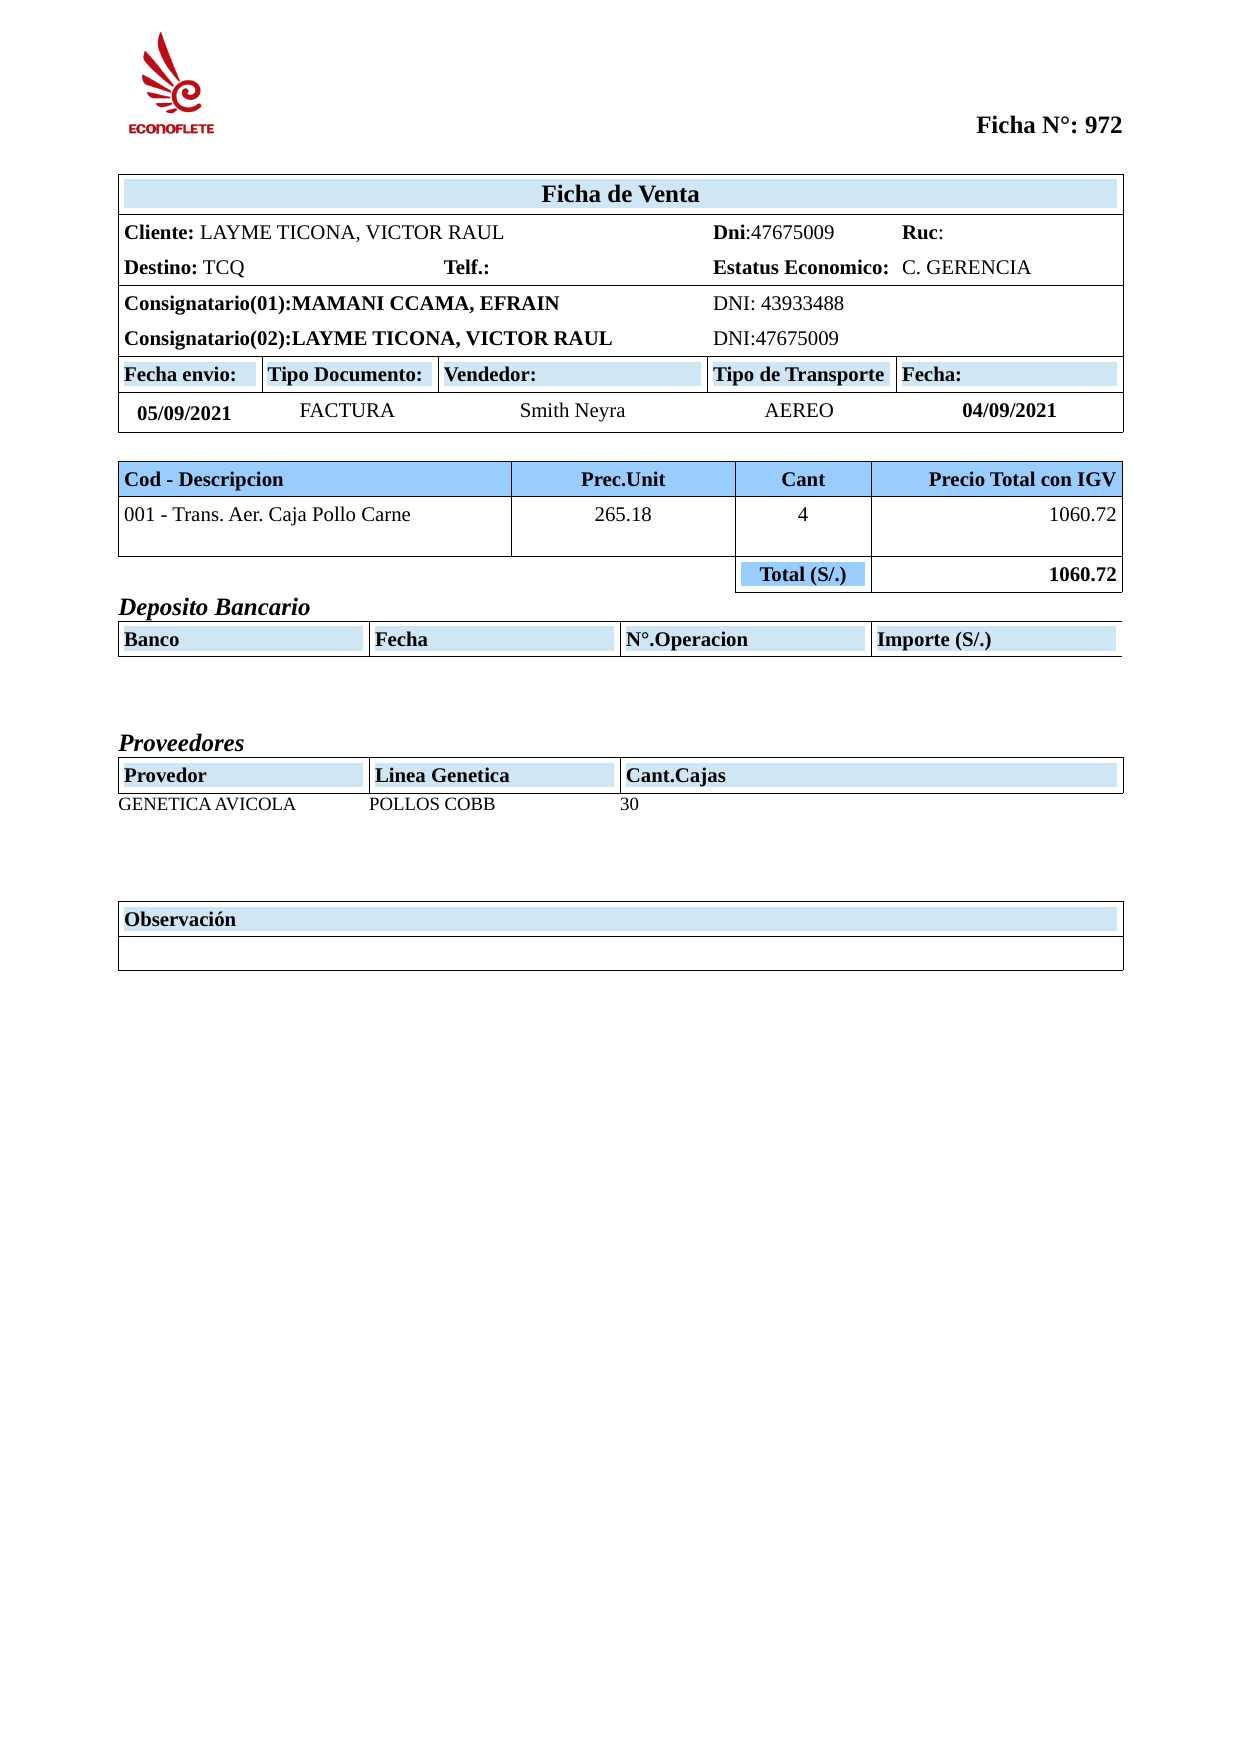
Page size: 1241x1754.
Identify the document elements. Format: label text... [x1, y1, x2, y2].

table_cell Total (S/.) [736, 557, 871, 592]
table_cell DNI:47675009 [707, 321, 1123, 356]
table_cell [871, 705, 1122, 728]
table_cell Fecha: [897, 357, 1123, 392]
table_cell [871, 657, 1122, 680]
table_cell [620, 836, 1123, 858]
table_cell [620, 680, 871, 704]
table_cell Consignatario(02):LAYME TICONA, VICTOR RAUL [119, 321, 707, 356]
table_cell [119, 937, 1123, 969]
table_cell [118, 836, 369, 858]
table_cell 1060.72 [872, 497, 1122, 556]
table_cell [118, 858, 369, 879]
table_header Cant.Cajas [621, 758, 1123, 793]
table_header Provedor [119, 758, 369, 793]
table_cell [369, 879, 620, 901]
table_cell [118, 815, 369, 836]
table_cell [118, 557, 511, 592]
table_cell [369, 836, 620, 858]
table_cell 05/09/2021 [119, 393, 262, 432]
table_cell [118, 705, 369, 728]
table_cell DNI: 43933488 [707, 286, 1123, 321]
table_cell 4 [736, 497, 871, 556]
table_cell [369, 858, 620, 879]
table_cell Tipo de Transporte [708, 357, 896, 392]
table_cell [118, 680, 369, 704]
table_cell 1060.72 [872, 557, 1122, 592]
table_cell [511, 557, 735, 592]
table_cell [871, 680, 1122, 704]
table_cell AEREO [707, 393, 896, 432]
table_cell POLLOS COBB [369, 794, 620, 814]
table_cell Ruc: [896, 215, 1123, 249]
table_cell Telf.: [438, 249, 707, 285]
table_cell [620, 657, 871, 680]
table_cell 265.18 [512, 497, 735, 556]
table_header Ficha de Venta [119, 175, 1123, 214]
table_cell 04/09/2021 [896, 393, 1123, 432]
table_cell [620, 705, 871, 728]
table_cell [369, 657, 620, 680]
text Deposito Bancario [118, 592, 1122, 621]
table_header Cant [736, 462, 871, 496]
table_header Linea Genetica [370, 758, 620, 793]
table_cell [620, 879, 1123, 901]
table_header Banco [119, 622, 369, 656]
table_cell Cliente: LAYME TICONA, VICTOR RAUL [119, 215, 707, 249]
table_cell [118, 657, 369, 680]
table_cell Fecha envio: [119, 357, 262, 392]
table_header Fecha [370, 622, 620, 656]
table_cell Smith Neyra [438, 393, 707, 432]
table_cell Estatus Economico: [707, 249, 896, 285]
table_header Prec.Unit [512, 462, 735, 496]
table_cell Vendedor: [439, 357, 707, 392]
table_cell FACTURA [262, 393, 438, 432]
picture [118, 31, 225, 134]
table_header Observación [119, 902, 1123, 936]
table_cell Tipo Documento: [263, 357, 438, 392]
table_cell 001 - Trans. Aer. Caja Pollo Carne [119, 497, 511, 556]
table_cell C. GERENCIA [896, 249, 1123, 285]
text Proveedores [118, 728, 1122, 757]
table_cell Dni:47675009 [707, 215, 896, 249]
table_cell [620, 858, 1123, 879]
table_header Cod - Descripcion [119, 462, 511, 496]
table_cell [118, 879, 369, 901]
table_cell [620, 815, 1123, 836]
table_cell Destino: TCQ [119, 249, 438, 285]
table_header Importe (S/.) [872, 622, 1122, 656]
table_cell [369, 680, 620, 704]
table_cell Consignatario(01):MAMANI CCAMA, EFRAIN [119, 286, 707, 321]
table_header Precio Total con IGV [872, 462, 1122, 496]
table_cell 30 [620, 794, 1123, 814]
table_cell [369, 815, 620, 836]
table_cell [369, 705, 620, 728]
table_header N°.Operacion [621, 622, 871, 656]
table_cell GENETICA AVICOLA [118, 794, 369, 814]
